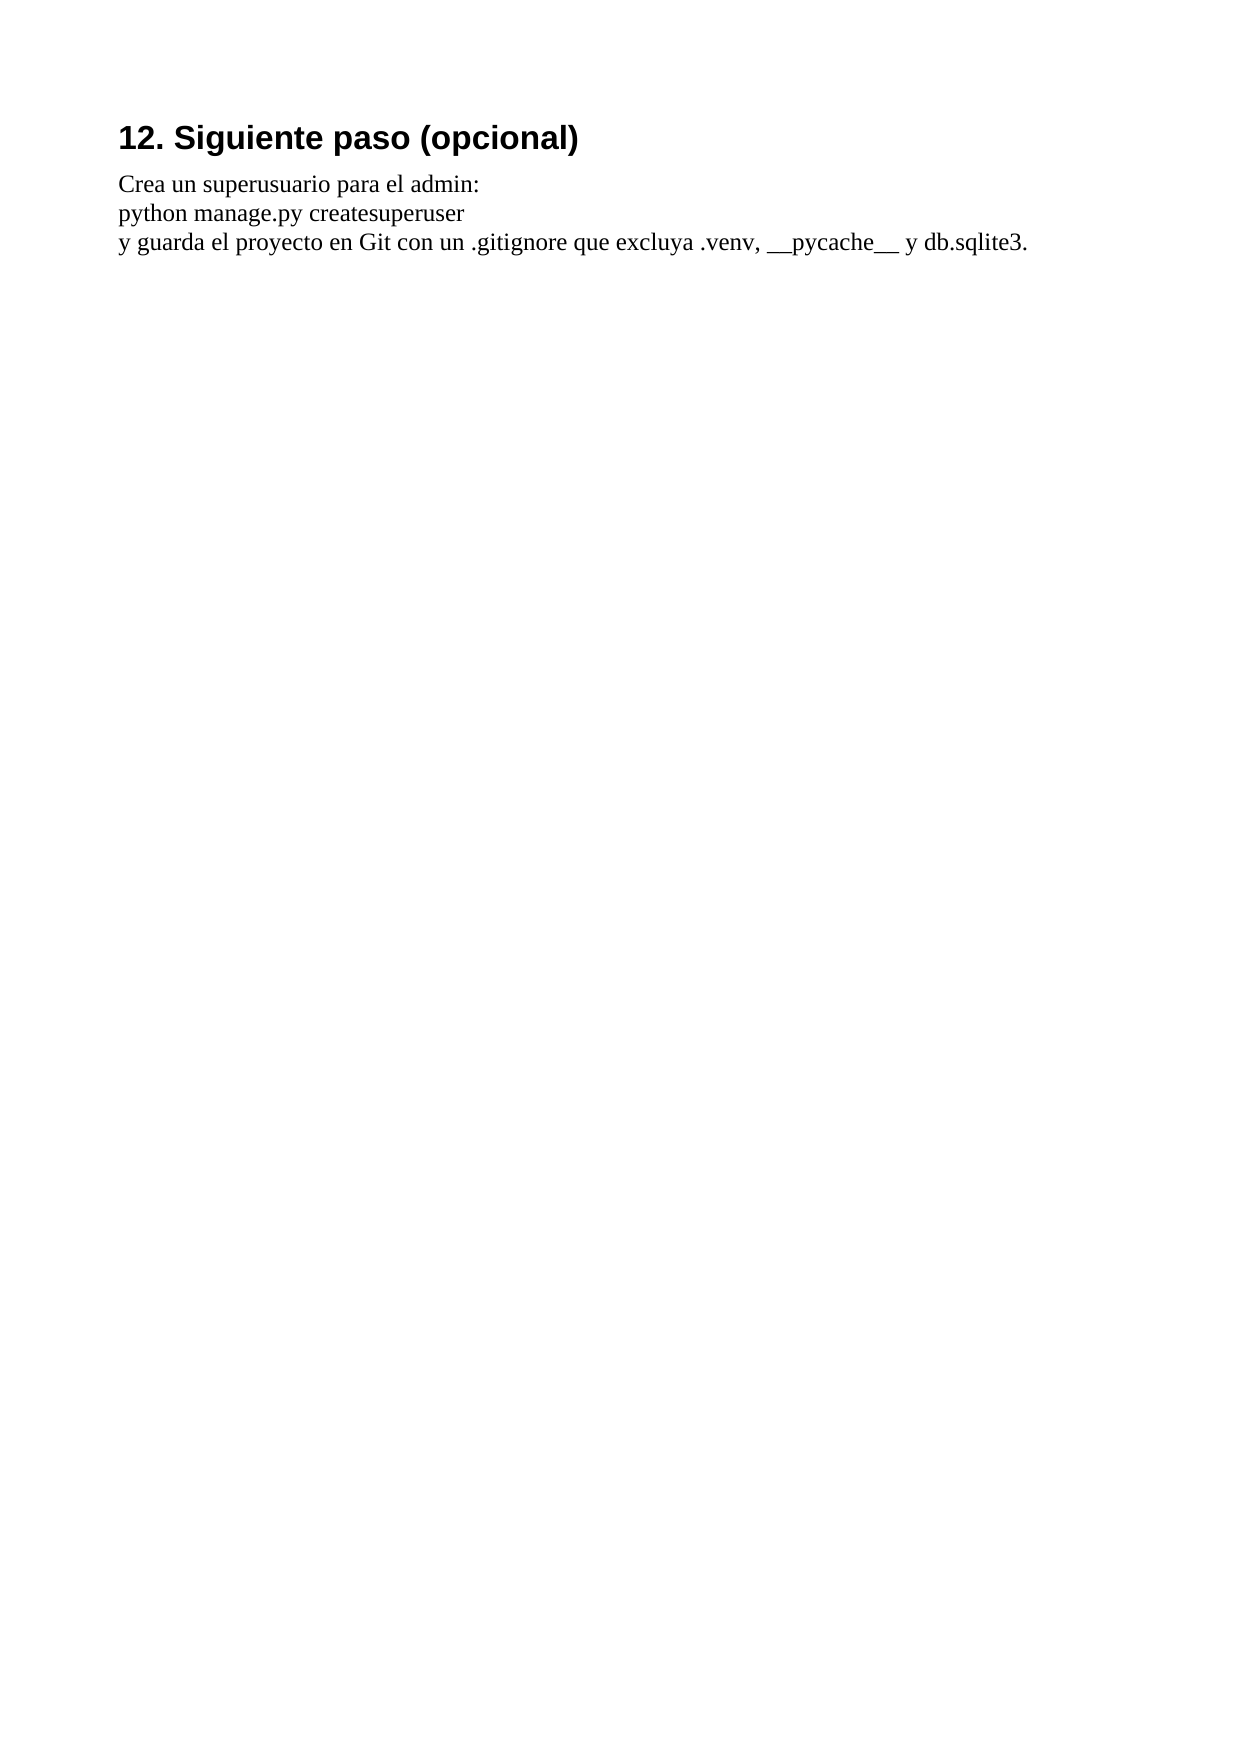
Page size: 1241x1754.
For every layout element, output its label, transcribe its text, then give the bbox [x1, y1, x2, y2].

text python manage.py createsuperuser [118, 198, 1122, 227]
text y guarda el proyecto en Git con un .gitignore que excluya .venv, __pycache__ y db.sqlite3. [118, 227, 1122, 255]
text Crea un superusuario para el admin: [118, 169, 1122, 198]
subtitle 12. Siguiente paso (opcional) [118, 118, 1122, 157]
